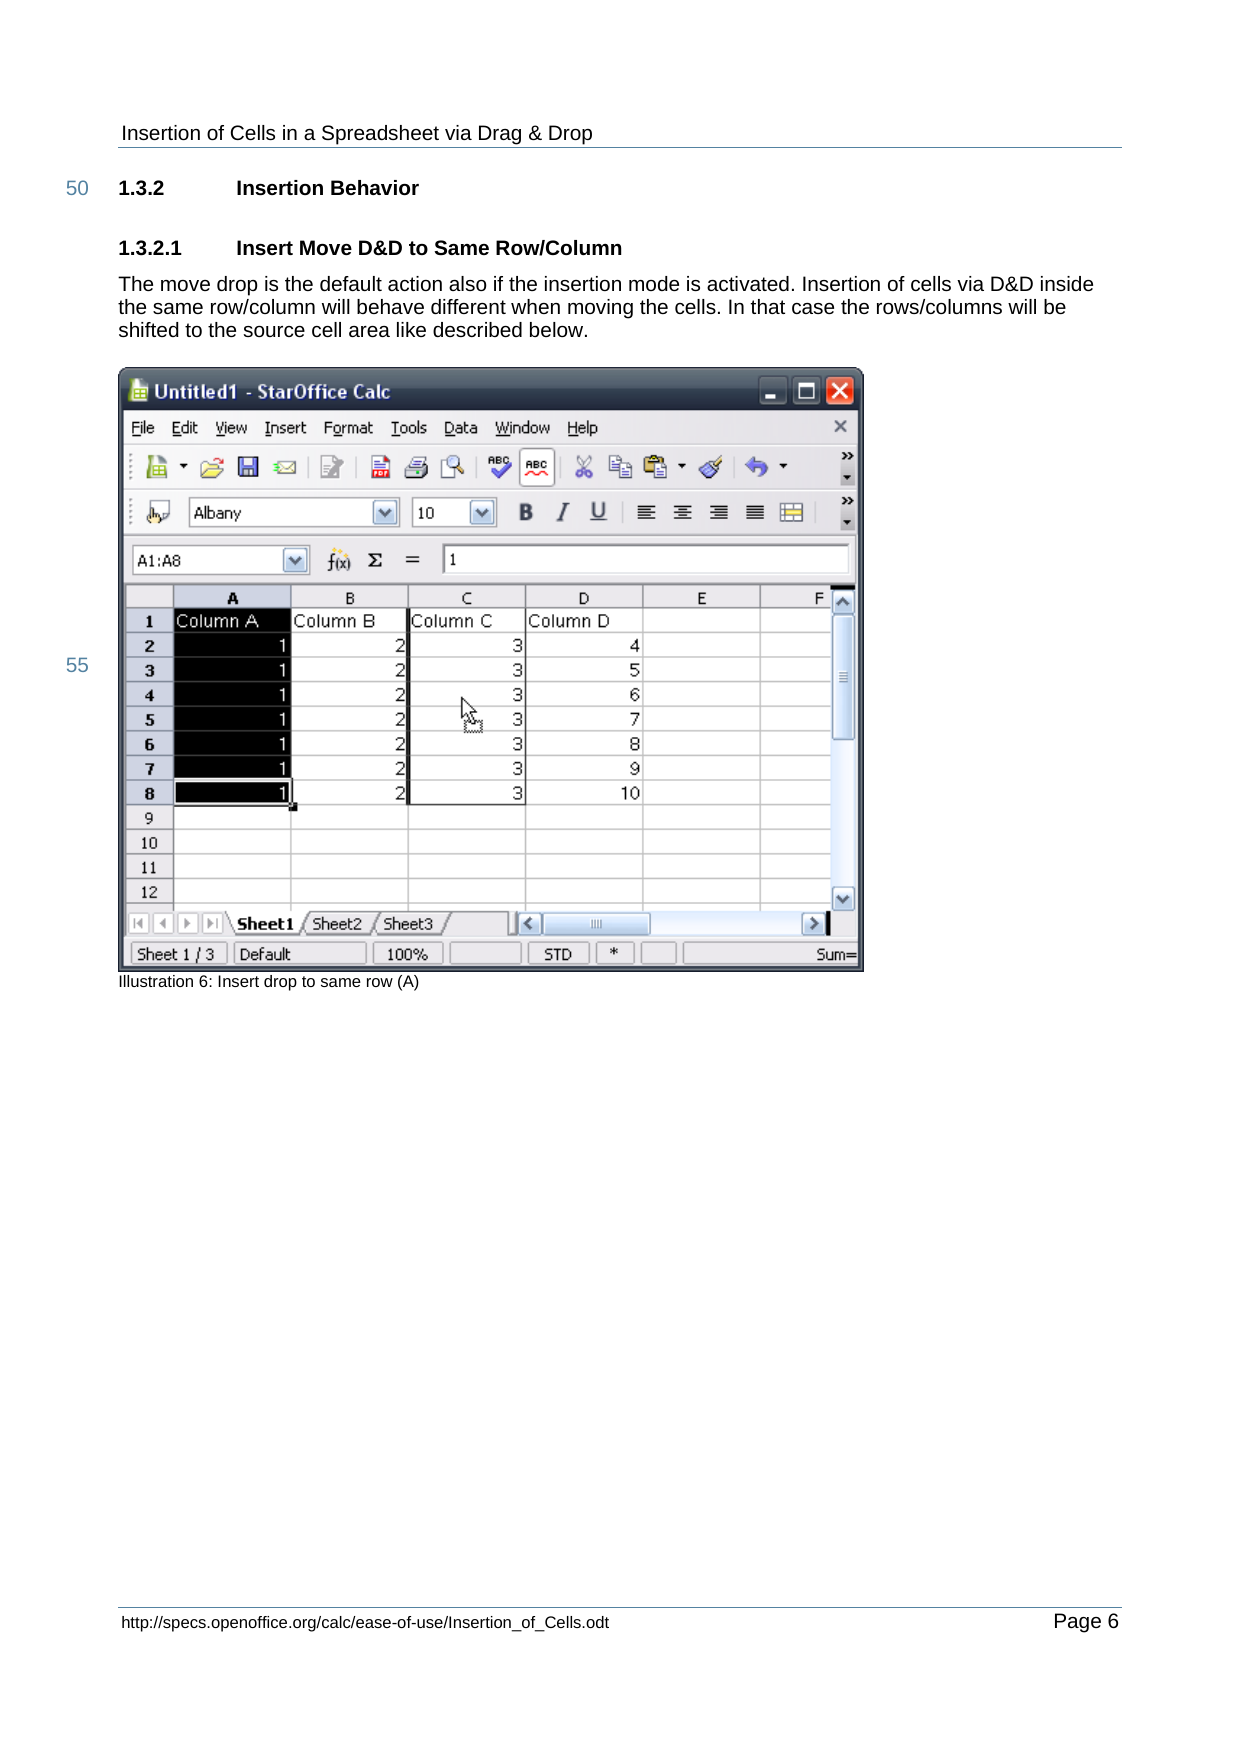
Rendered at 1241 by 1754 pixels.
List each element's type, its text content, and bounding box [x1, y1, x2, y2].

text The move drop is the default action also if the insertion mode is activated. Insertion of cells via D&D inside the same row/column will behave different when moving the cells. In that case the rows/columns will be shifted to the source cell area like described below. [118, 272, 1122, 342]
subtitle Insert Move D&D to Same Row/Column [118, 237, 1122, 260]
subtitle Insertion Behavior [118, 177, 1122, 200]
text Illustration 6: Insert drop to same row (A) [118, 972, 864, 991]
